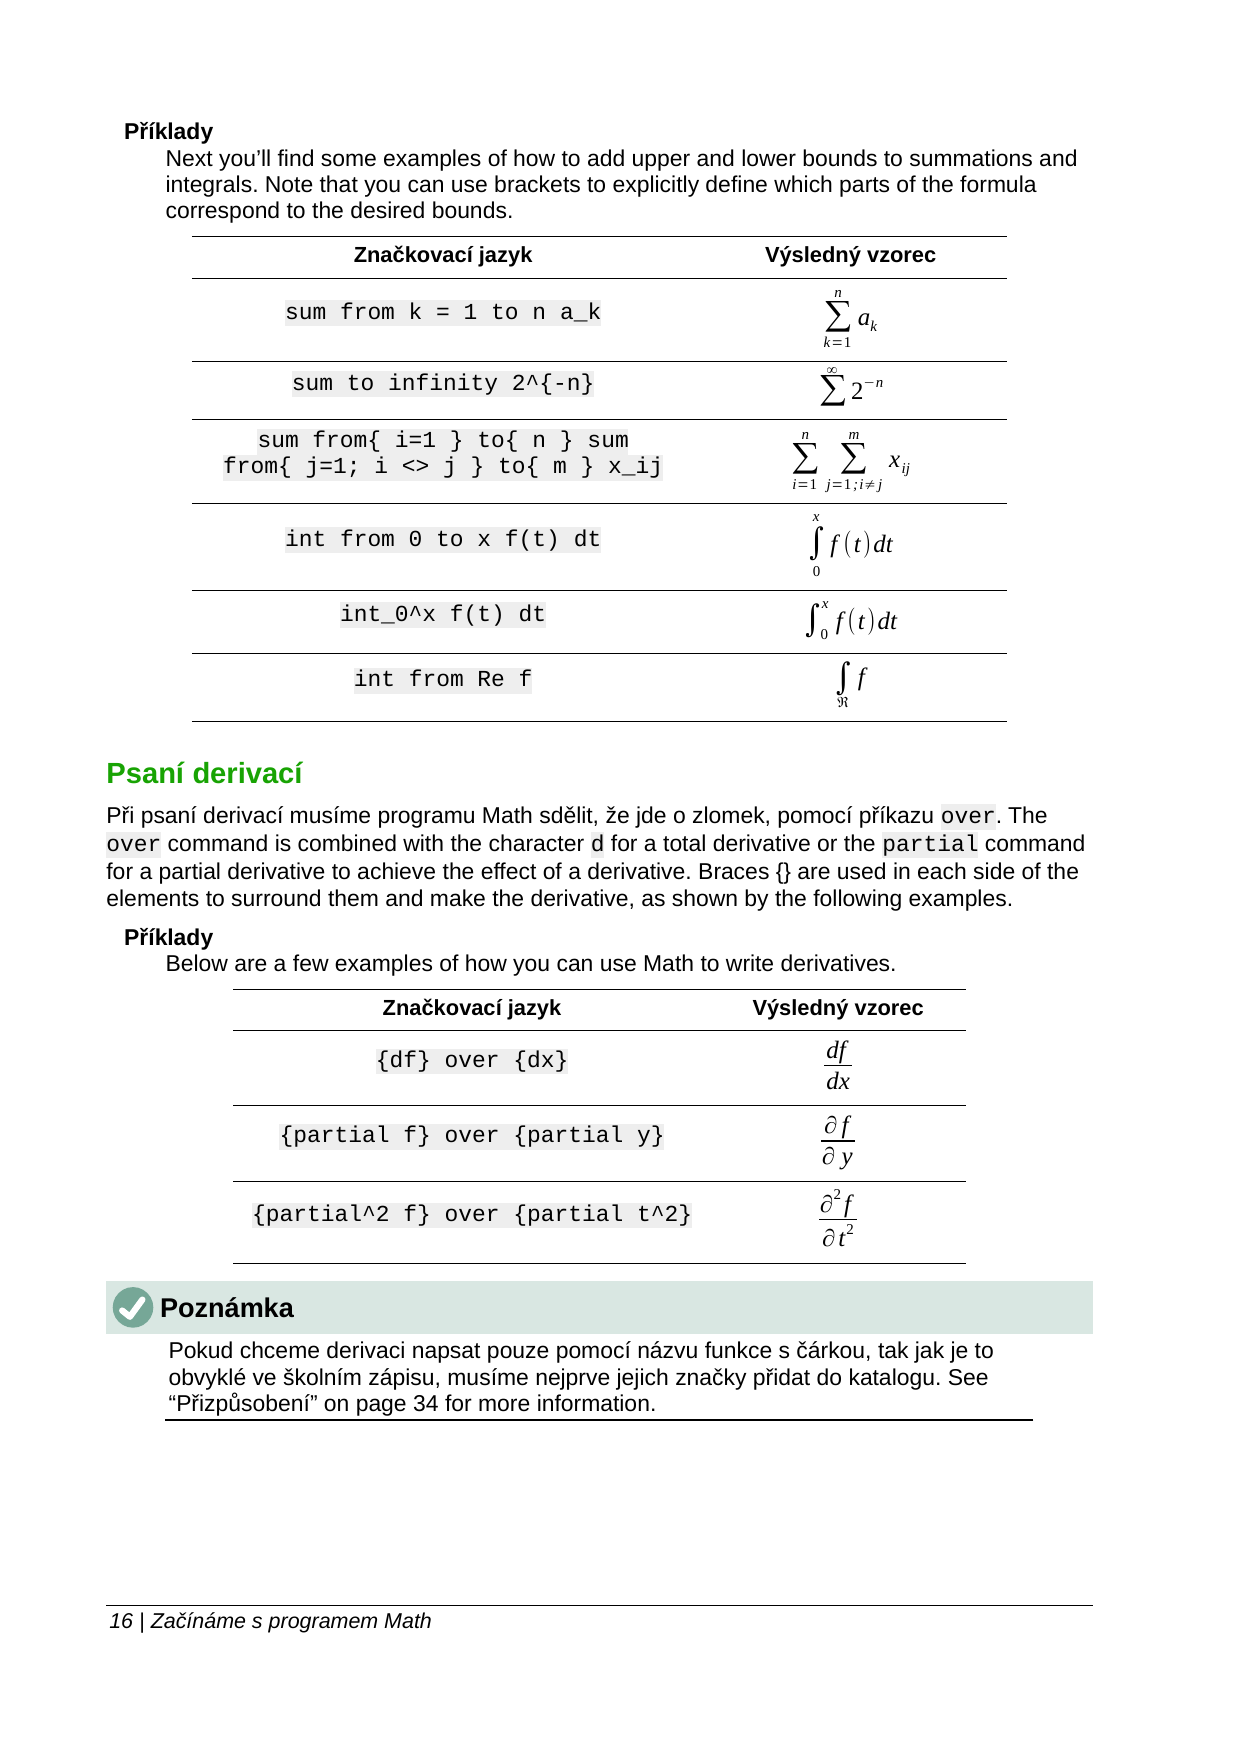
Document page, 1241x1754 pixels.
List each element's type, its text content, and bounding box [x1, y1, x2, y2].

table_cell [710, 1031, 966, 1105]
text Next you’ll find some examples of how to add upper and lower bounds to summations and integrals. Note that you can use brackets to explicitly define which parts of the formula correspond to the desired bounds. [165, 144, 1093, 223]
table_cell [710, 1106, 966, 1181]
text Při psaní derivací musíme programu Math sdělit, že jde o zlomek, pomocí příkazu over. The over command is combined with the character d for a total derivative or the partial command for a partial derivative to achieve the effect of a derivative. Braces {} are used in each side of the elements to surround them and make the derivative, as shown by the following examples. [106, 802, 1093, 911]
table_cell [694, 654, 1007, 721]
text Příklady [124, 118, 1093, 144]
table_cell [710, 1182, 966, 1263]
table_header Značkovací jazyk [233, 990, 710, 1030]
table_cell [694, 591, 1007, 653]
table_cell {partial^2 f} over {partial t^2} [233, 1182, 710, 1263]
table_cell sum from{ i=1 } to{ n } sum from{ j=1; i <> j } to{ m } x_ij [192, 420, 694, 503]
table_cell [694, 420, 1007, 503]
table_cell [694, 504, 1007, 590]
text Pokud chceme derivaci napsat pouze pomocí názvu funkce s čárkou, tak jak je to obvyklé ve školním zápisu, musíme nejprve jejich značky přidat do katalogu. See “Customization” on page 33 for more information. [165, 1334, 1033, 1419]
table_header Výsledný vzorec [694, 237, 1007, 277]
table_cell int from 0 to x f(t) dt [192, 504, 694, 590]
table_cell sum from k = 1 to n a_k [192, 279, 694, 361]
table_cell sum to infinity 2^{-n} [192, 362, 694, 419]
table_cell [694, 279, 1007, 361]
subtitle Poznámka [106, 1281, 1093, 1334]
table_cell int from Re f [192, 654, 694, 721]
text Below are a few examples of how you can use Math to write derivatives. [165, 950, 1093, 976]
subtitle Psaní derivací [106, 756, 1093, 790]
table_cell {df} over {dx} [233, 1031, 710, 1105]
text Příklady [124, 923, 1093, 950]
table_cell [694, 362, 1007, 419]
table_cell int_0^x f(t) dt [192, 591, 694, 653]
table_header Značkovací jazyk [192, 237, 694, 277]
table_cell {partial f} over {partial y} [233, 1106, 710, 1181]
table_header Výsledný vzorec [710, 990, 966, 1030]
